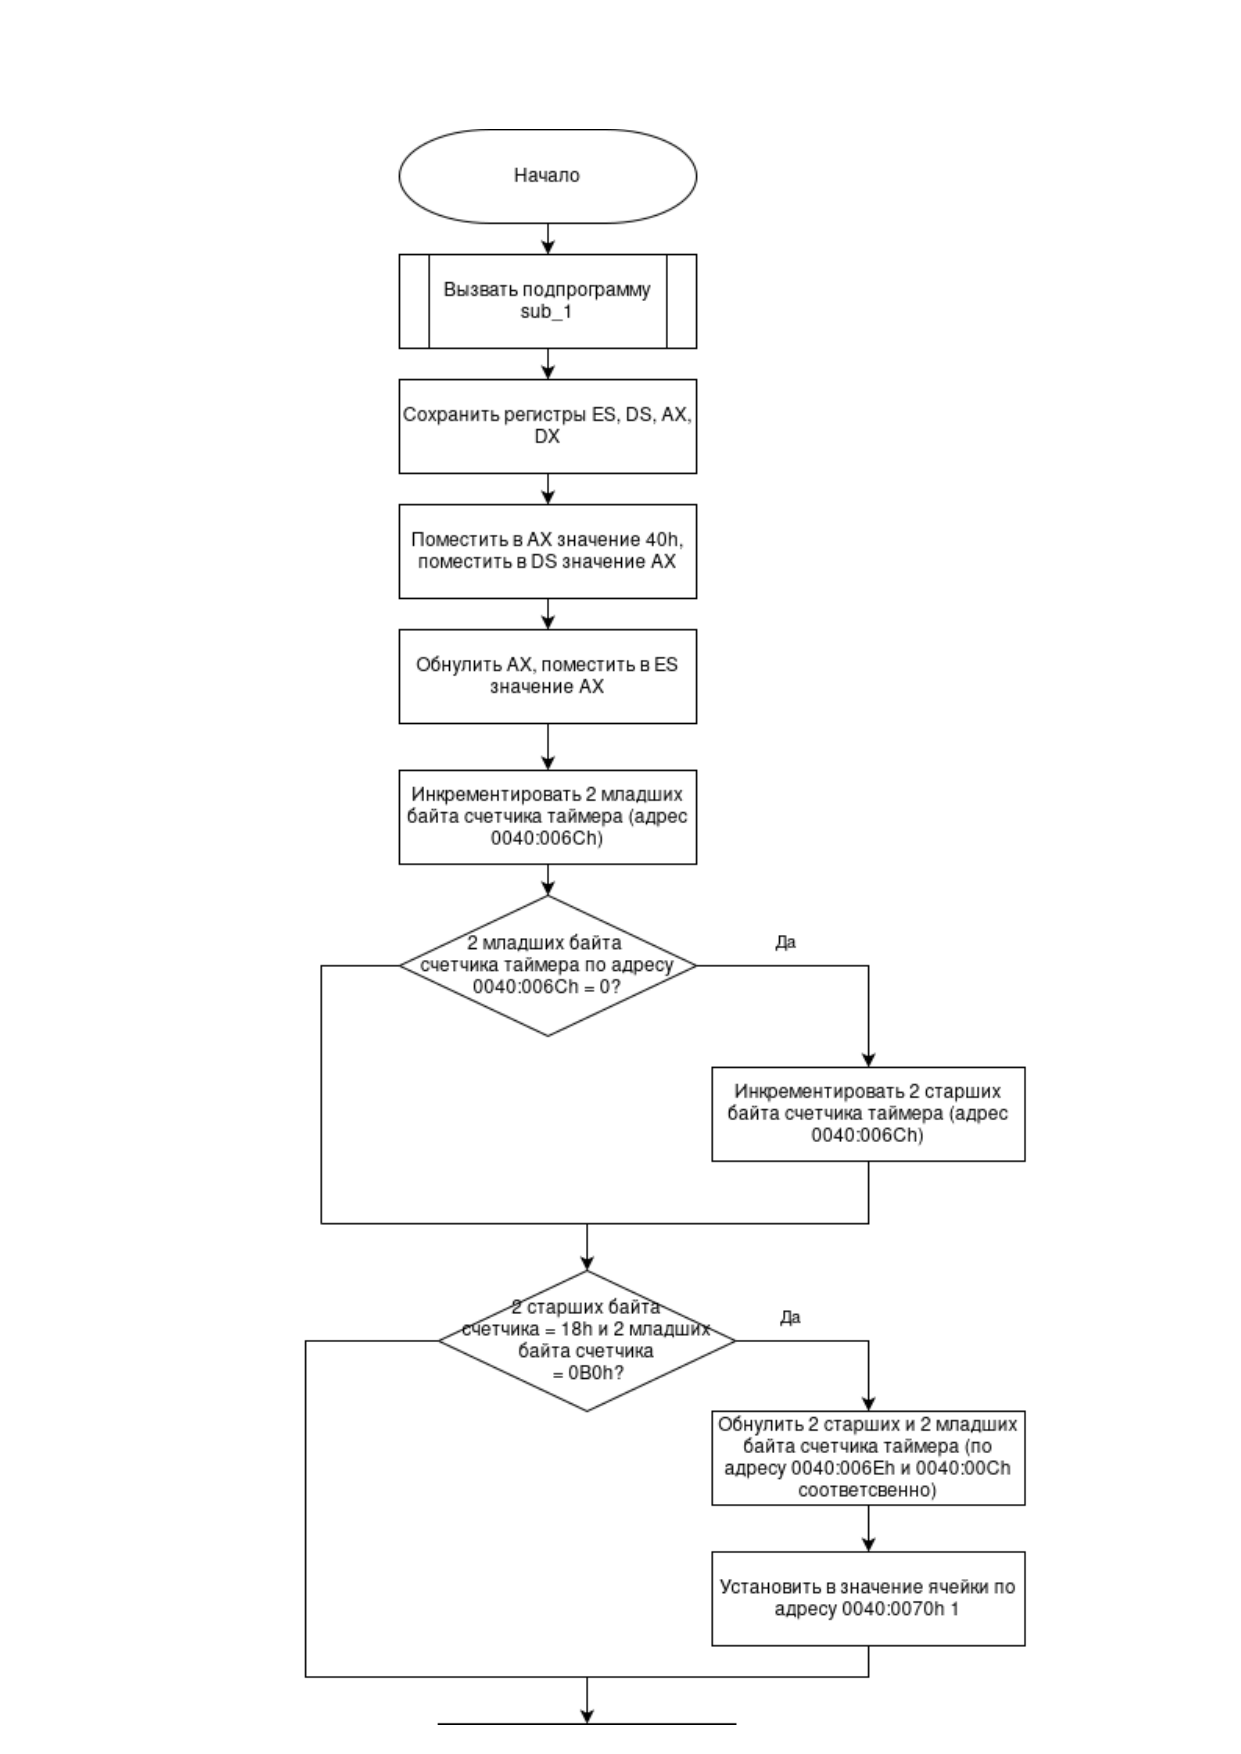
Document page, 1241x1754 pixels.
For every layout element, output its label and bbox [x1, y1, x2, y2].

picture [180, 129, 1073, 1725]
